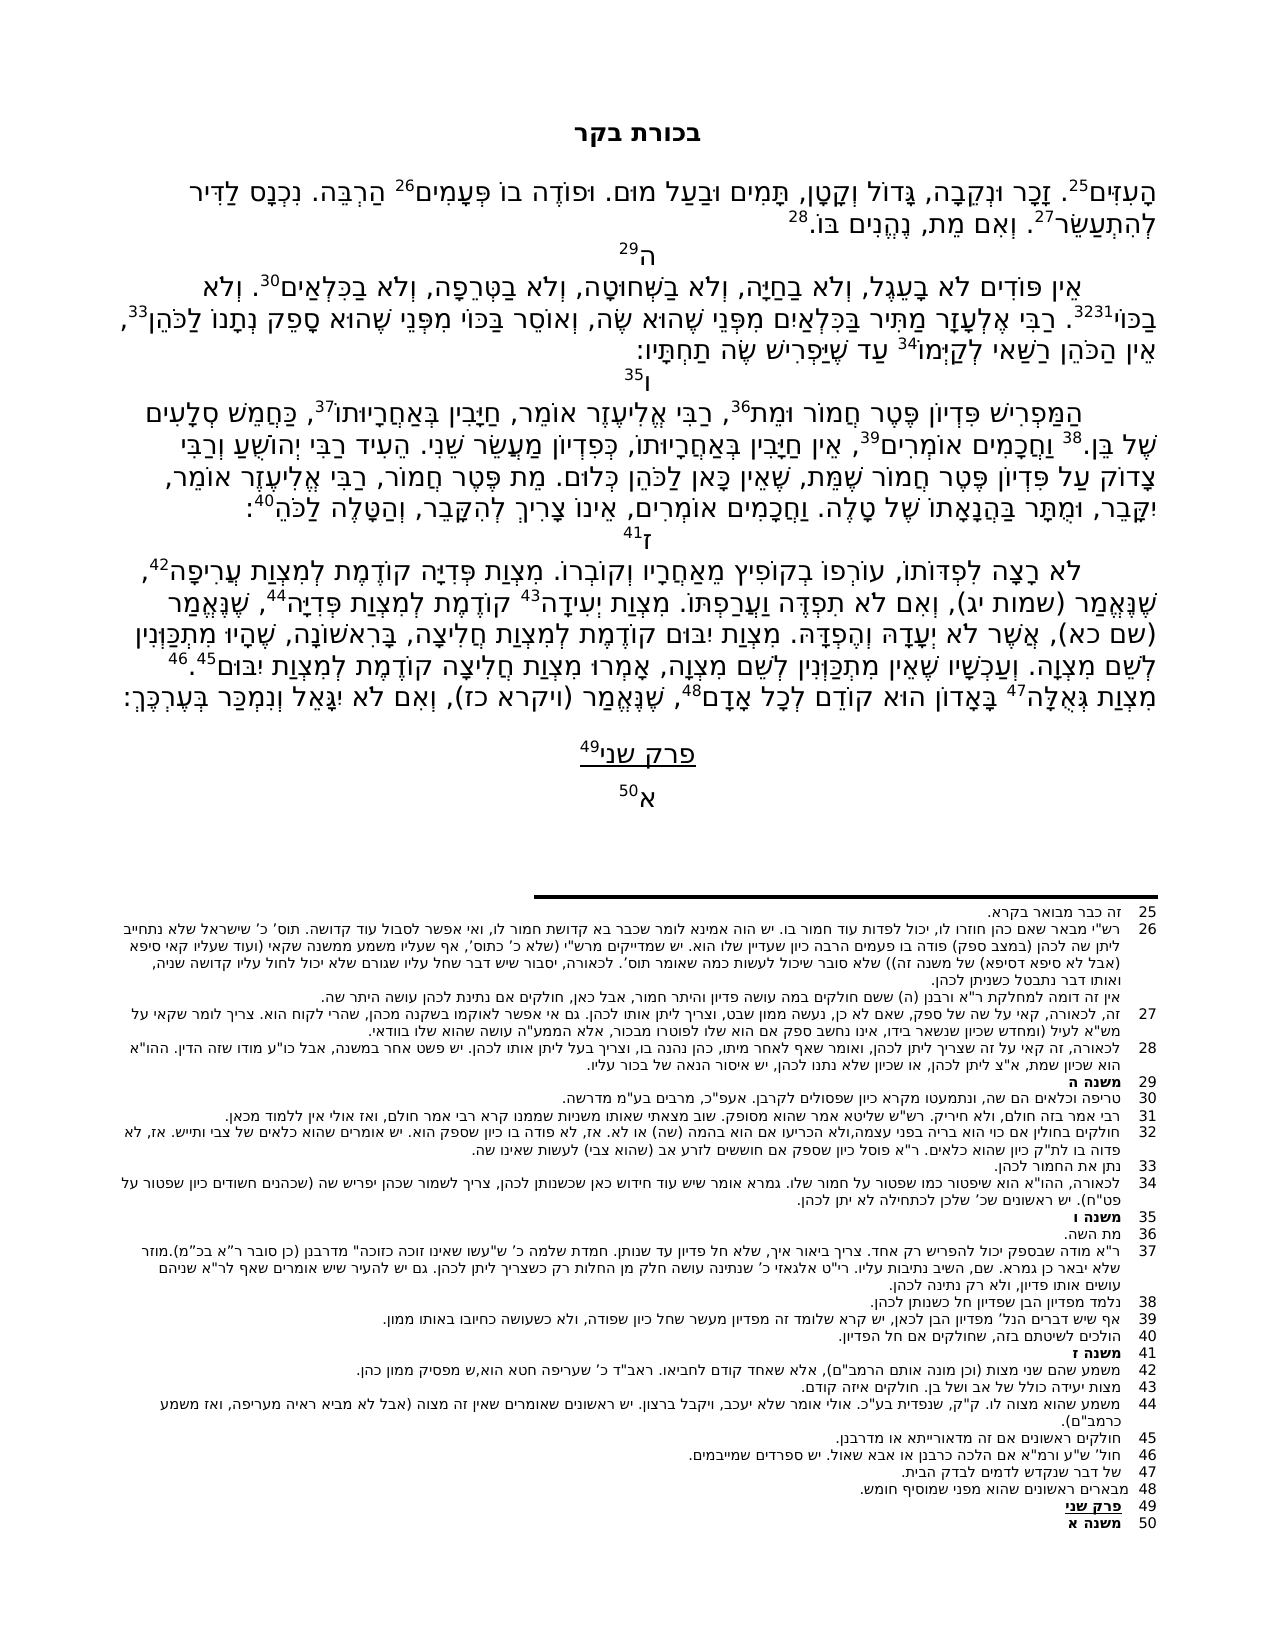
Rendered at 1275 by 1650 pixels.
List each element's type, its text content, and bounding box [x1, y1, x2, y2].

text זה כבר מבואר בקרא. [118, 904, 1157, 921]
text אין זה דומה למחלקת ר"א ורבנן (ה) ששם חולקים במה עושה פדיון והיתר חמור, אבל כאן, חולקים אם נתינת לכהן עושה היתר שה. [118, 988, 1157, 1006]
text אַחַת בִּכְּרָה וְאַחַת שֶׁלֹּא בִכְּרָה וְיָלְדוּ שְׁנֵי זְכָרִים, נוֹתֵן טָלֶה אֶחָד לַכֹּהֵן. זָכָר וּנְקֵבָה, מַפְרִישׁ טָלֶה אֶחָד לְעַצְמוֹ. שֶׁנֶּאֱמַר (שמות לד), וּפֶטֶר חֲמוֹר תִּפְדֶּה בְשֶׂה, מִן הַכְּבָשִׂים וּמִן הָעִזִּים. זָכָר וּנְקֵבָה, גָּדוֹל וְקָטָן, תָּמִים וּבַעַל מוּם. וּפוֹדֶה בוֹ פְּעָמִים הַרְבֵּה. נִכְנָס לַדִּיר לְהִתְעַשֵּׂר. וְאִם מֵת, נֶהֱנִים בּוֹ. [118, 177, 1157, 240]
text משמע שהוא מצוה לו. ק"ק, שנפדית בע"כ. אולי אומר שלא יעכב, ויקבל ברצון. יש ראשונים שאומרים שאין זה מצוה (אבל לא מביא ראיה מעריפה, ואז משמע כרמב"ם). [118, 1396, 1157, 1430]
text טריפה וכלאים הם שה, ונתמעטו מקרא כיון שפסולים לקרבן. אעפ"כ, מרבים בע"מ מדרשה. [118, 1090, 1157, 1107]
text משנה א [118, 1515, 1157, 1532]
text משנה ז [118, 1345, 1157, 1362]
text משנה ו [118, 1209, 1157, 1226]
text לֹא רָצָה לִפְדּוֹתוֹ, עוֹרְפוֹ בְקוֹפִיץ מֵאַחֲרָיו וְקוֹבְרוֹ. מִצְוַת פְּדִיָּה קוֹדֶמֶת לְמִצְוַת עֲרִיפָה, שֶׁנֶּאֱמַר (שמות יג), וְאִם לֹא תִפְדֶּה וַעֲרַפְתּוֹ. מִצְוַת יְעִידָה קוֹדֶמֶת לְמִצְוַת פְּדִיָּה, שֶׁנֶּאֱמַר (שם כא), אֲשֶׁר לֹא יְעָדָהּ וְהֶפְדָּהּ. מִצְוַת יִבּוּם קוֹדֶמֶת לְמִצְוַת חֲלִיצָה, בָּרִאשׁוֹנָה, שֶׁהָיוּ מִתְכַּוְּנִין לְשֵׁם מִצְוָה. וְעַכְשָׁיו שֶׁאֵין מִתְכַּוְּנִין לְשֵׁם מִצְוָה, אָמְרוּ מִצְוַת חֲלִיצָה קוֹדֶמֶת לְמִצְוַת יִבּוּם. מִצְוַת גְּאֻלָּה בָּאָדוֹן הוּא קוֹדֵם לְכָל אָדָם, שֶׁנֶּאֱמַר (ויקרא כז), וְאִם לֹא יִגָּאֵל וְנִמְכַּר בְּעֶרְכֶּךְ: [118, 556, 1157, 713]
subtitle פרק שני [118, 738, 1157, 770]
text משנה ה [118, 1073, 1157, 1090]
text אֵין פּוֹדִים לֹא בָעֵגֶל, וְלֹא בַחַיָּה, וְלֹא בַשְּׁחוּטָה, וְלֹא בַטְּרֵפָה, וְלֹא בַכִּלְאַים. וְלֹא בַכּוֹי. רַבִּי אֶלְעָזָר מַתִּיר בַּכִּלְאַיִם מִפְּנֵי שֶׁהוּא שֶׂה, וְאוֹסֵר בַּכּוֹי מִפְּנֵי שֶׁהוּא סָפֵק נְתָנוֹ לַכֹּהֵן, אֵין הַכֹּהֵן רַשַּׁאי לְקַיְּמוֹ עַד שֶׁיַּפְרִישׁ שֶׂה תַחְתָּיו: [118, 271, 1157, 366]
text רבי אמר בזה חולם, ולא חיריק. רש"ש שליטא אמר שהוא מסופק. שוב מצאתי שאותו משניות שממנו קרא רבי אמר חולם, ואז אולי אין ללמוד מכאן. [118, 1107, 1157, 1124]
text זה, לכאורה, קאי על שה של ספק, שאם לא כן, נעשה ממון שבט, וצריך ליתן אותו לכהן. גם אי אפשר לאוקמו בשקנה מכהן, שהרי לקוח הוא. צריך לומר שקאי על מש"א לעיל (ומחדש שכיון שנשאר בידו, אינו נחשב ספק אם הוא שלו לפוטרו מבכור, אלא הממע"ה עושה שהוא שלו בוודאי. [118, 1006, 1157, 1039]
text ה [118, 240, 1157, 271]
text רש"י מבאר שאם כהן חוזרו לו, יכול לפדות עוד חמור בו. יש הוה אמינא לומר שכבר בא קדושת חמור לו, ואי אפשר לסבול עוד קדושה. תוס’ כ’ שישראל שלא נתחייב ליתן שה לכהן (במצב ספק) פודה בו פעמים הרבה כיון שעדיין שלו הוא. יש שמדייקים מרש"י (שלא כ’ כתוס’, אף שעליו משמע ממשנה שקאי (ועוד שעליו קאי סיפא (אבל לא סיפא דסיפא) של משנה זה)) שלא סובר שיכול לעשות כמה שאומר תוס’. לכאורה, יסבור שיש דבר שחל עליו שגורם שלא יכול לחול עליו קדושה שניה, ואותו דבר נתבטל כשניתן לכהן. [118, 921, 1157, 988]
text משמע שהם שני מצות (וכן מונה אותם הרמב"ם), אלא שאחד קודם לחביאו. ראב"ד כ’ שעריפה חטא הוא,ש מפסיק ממון כהן. [118, 1362, 1157, 1379]
text ו [118, 366, 1157, 398]
text לכאורה, זה קאי על זה שצריך ליתן לכהן, ואומר שאף לאחר מיתו, כהן נהנה בו, וצריך בעל ליתן אותו לכהן. יש פשט אחר במשנה, אבל כו"ע מודו שזה הדין. ההו"א הוא שכיון שמת, א"צ ליתן לכהן, או שכיון שלא נתנו לכהן, יש איסור הנאה של בכור עליו. [118, 1039, 1157, 1073]
text ר"א מודה שבספק יכול להפריש רק אחד. צריך ביאור איך, שלא חל פדיון עד שנותן. חמדת שלמה כ’ ש"עשו שאינו זוכה כזוכה" מדרבנן (כן סובר ר”א בכ”מ).מוזר שלא יבאר כן גמרא. שם, השיב נתיבות עליו. רי"ט אלגאזי כ’ שנתינה עושה חלק מן החלות רק כשצריך ליתן לכהן. גם יש להעיר שיש אומרים שאף לר"א שניהם עושים אותו פדיון, ולא רק נתינה לכהן. [118, 1243, 1157, 1294]
text חולקים ראשונים אם זה מדאורייתא או מדרבנן. [118, 1430, 1157, 1447]
text חולקים בחולין אם כוי הוא בריה בפני עצמה,ולא הכריעו אם הוא בהמה (שה) או לא. אז, לא פודה בו כיון שספק הוא. יש אומרים שהוא כלאים של צבי ותייש. אז, לא פדוה בו לת"ק כיון שהוא כלאים. ר"א פוסל כיון שספק אם חוששים לזרע אב (שהוא צבי) לעשות שאינו שה. [118, 1124, 1157, 1158]
text הולכים לשיטתם בזה, שחולקים אם חל הפדיון. [118, 1328, 1157, 1345]
text פרק שני [118, 1498, 1157, 1515]
text של דבר שנקדש לדמים לבדק הבית. [118, 1464, 1157, 1481]
text נלמד מפדיון הבן שפדיון חל כשנותן לכהן. [118, 1294, 1157, 1311]
text מת השה. [118, 1226, 1157, 1243]
text נתן את החמור לכהן. [118, 1158, 1157, 1175]
text מבארים ראשונים שהוא מפני שמוסיף חומש. [118, 1481, 1157, 1498]
text חול’ ש"ע ורמ"א אם הלכה כרבנן או אבא שאול. יש ספרדים שמייבמים. [118, 1447, 1157, 1464]
text אף שיש דברים הנל’ מפדיון הבן לכאן, יש קרא שלומד זה מפדיון מעשר שחל כיון שפודה, ולא כשעושה כחיובו באותו ממון. [118, 1311, 1157, 1328]
text לכאורה, ההו"א הוא שיפטור כמו שפטור על חמור שלו. גמרא אומר שיש עוד חידוש כאן שכשנותן לכהן, צריך לשמור שכהן יפריש שה (שכהנים חשודים כיון שפטור על פט"ח). יש ראשונים שכ’ שלכן לכתחילה לא יתן לכהן. [118, 1175, 1157, 1209]
text ז [118, 524, 1157, 556]
text מצות יעידה כולל של אב ושל בן. חולקים איזה קודם. [118, 1379, 1157, 1396]
text הַמַּפְרִישׁ פִּדְיוֹן פֶּטֶר חֲמוֹר וּמֵת, רַבִּי אֱלִיעֶזֶר אוֹמֵר, חַיָּבִין בְּאַחֲרָיוּתוֹ, כַּחֲמֵשׁ סְלָעִים שֶׁל בֵּן. וַחֲכָמִים אוֹמְרִים, אֵין חַיָּבִין בְּאַחֲרָיוּתוֹ, כְּפִדְיוֹן מַעֲשֵׂר שֵׁנִי. הֵעִיד רַבִּי יְהוֹשֻׁעַ וְרַבִּי צָדוֹק עַל פִּדְיוֹן פֶּטֶר חֲמוֹר שֶׁמֵּת, שֶׁאֵין כָּאן לַכֹּהֵן כְּלוּם. מֵת פֶּטֶר חֲמוֹר, רַבִּי אֱלִיעֶזֶר אוֹמֵר, יִקָּבֵר, וּמֻתָּר בַּהֲנָאָתוֹ שֶׁל טָלֶה. וַחֲכָמִים אוֹמְרִים, אֵינוֹ צָרִיךְ לְהִקָּבֵר, וְהַטָּלֶה לַכֹּהֵ: [118, 398, 1157, 524]
text א [118, 782, 1157, 814]
